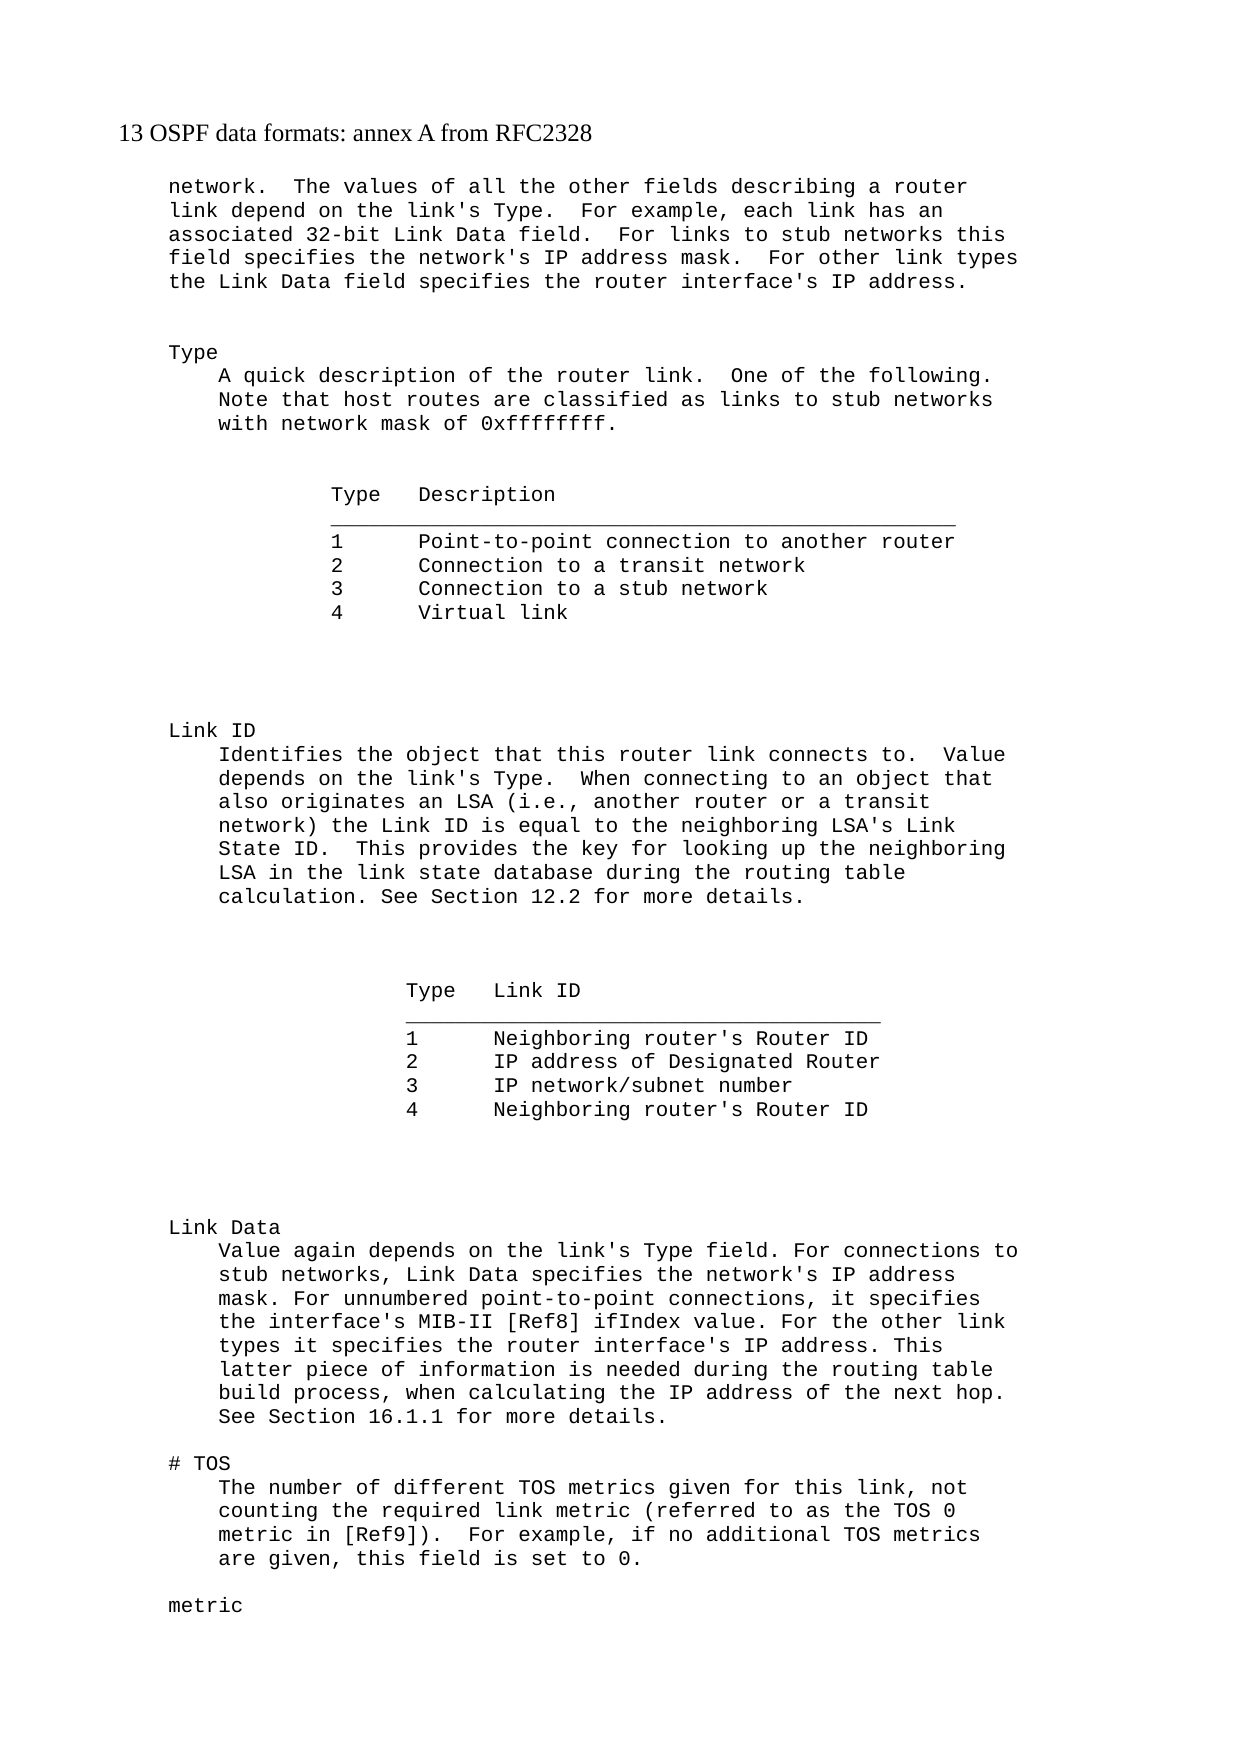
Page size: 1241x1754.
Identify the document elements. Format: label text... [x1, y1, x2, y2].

text Type [118, 342, 1122, 366]
text # TOS [118, 1453, 1122, 1477]
text 3 IP network/subnet number [118, 1075, 1122, 1098]
text stub networks, Link Data specifies the network's IP address [118, 1264, 1122, 1288]
text 4 Neighboring router's Router ID [118, 1098, 1122, 1122]
text Link Data [118, 1217, 1122, 1240]
text Note that host routes are classified as links to stub networks [118, 389, 1122, 413]
text 1 Neighboring router's Router ID [118, 1028, 1122, 1051]
text network) the Link ID is equal to the neighboring LSA's Link [118, 815, 1122, 838]
text ______________________________________ [118, 1004, 1122, 1028]
text Value again depends on the link's Type field. For connections to [118, 1240, 1122, 1264]
text State ID. This provides the key for looking up the neighboring [118, 838, 1122, 862]
text the interface's MIB-II [Ref8] ifIndex value. For the other link [118, 1311, 1122, 1335]
text 2 Connection to a transit network [118, 555, 1122, 578]
text metric in [Ref9]). For example, if no additional TOS metrics [118, 1524, 1122, 1548]
text Type Link ID [118, 980, 1122, 1004]
text counting the required link metric (referred to as the TOS 0 [118, 1501, 1122, 1524]
text build process, when calculating the IP address of the next hop. [118, 1382, 1122, 1406]
text The number of different TOS metrics given for this link, not [118, 1477, 1122, 1501]
text also originates an LSA (i.e., another router or a transit [118, 791, 1122, 815]
text link depend on the link's Type. For example, each link has an [118, 200, 1122, 224]
text mask. For unnumbered point-to-point connections, it specifies [118, 1288, 1122, 1311]
text LSA in the link state database during the routing table [118, 862, 1122, 886]
text 2 IP address of Designated Router [118, 1051, 1122, 1075]
text with network mask of 0xffffffff. [118, 413, 1122, 436]
text are given, this field is set to 0. [118, 1548, 1122, 1571]
text depends on the link's Type. When connecting to an object that [118, 767, 1122, 791]
text field specifies the network's IP address mask. For other link types [118, 247, 1122, 271]
text __________________________________________________ [118, 507, 1122, 531]
text Identifies the object that this router link connects to. Value [118, 744, 1122, 767]
text calculation. See Section 12.2 for more details. [118, 886, 1122, 909]
text metric [118, 1595, 1122, 1619]
text types it specifies the router interface's IP address. This [118, 1335, 1122, 1359]
text 3 Connection to a stub network [118, 578, 1122, 602]
text latter piece of information is needed during the routing table [118, 1359, 1122, 1382]
text Link ID [118, 720, 1122, 744]
text See Section 16.1.1 for more details. [118, 1406, 1122, 1429]
text associated 32-bit Link Data field. For links to stub networks this [118, 224, 1122, 247]
text the Link Data field specifies the router interface's IP address. [118, 271, 1122, 294]
text network. The values of all the other fields describing a router [118, 176, 1122, 200]
text Type Description [118, 484, 1122, 507]
text A quick description of the router link. One of the following. [118, 366, 1122, 389]
text 1 Point-to-point connection to another router [118, 531, 1122, 555]
text 4 Virtual link [118, 602, 1122, 626]
